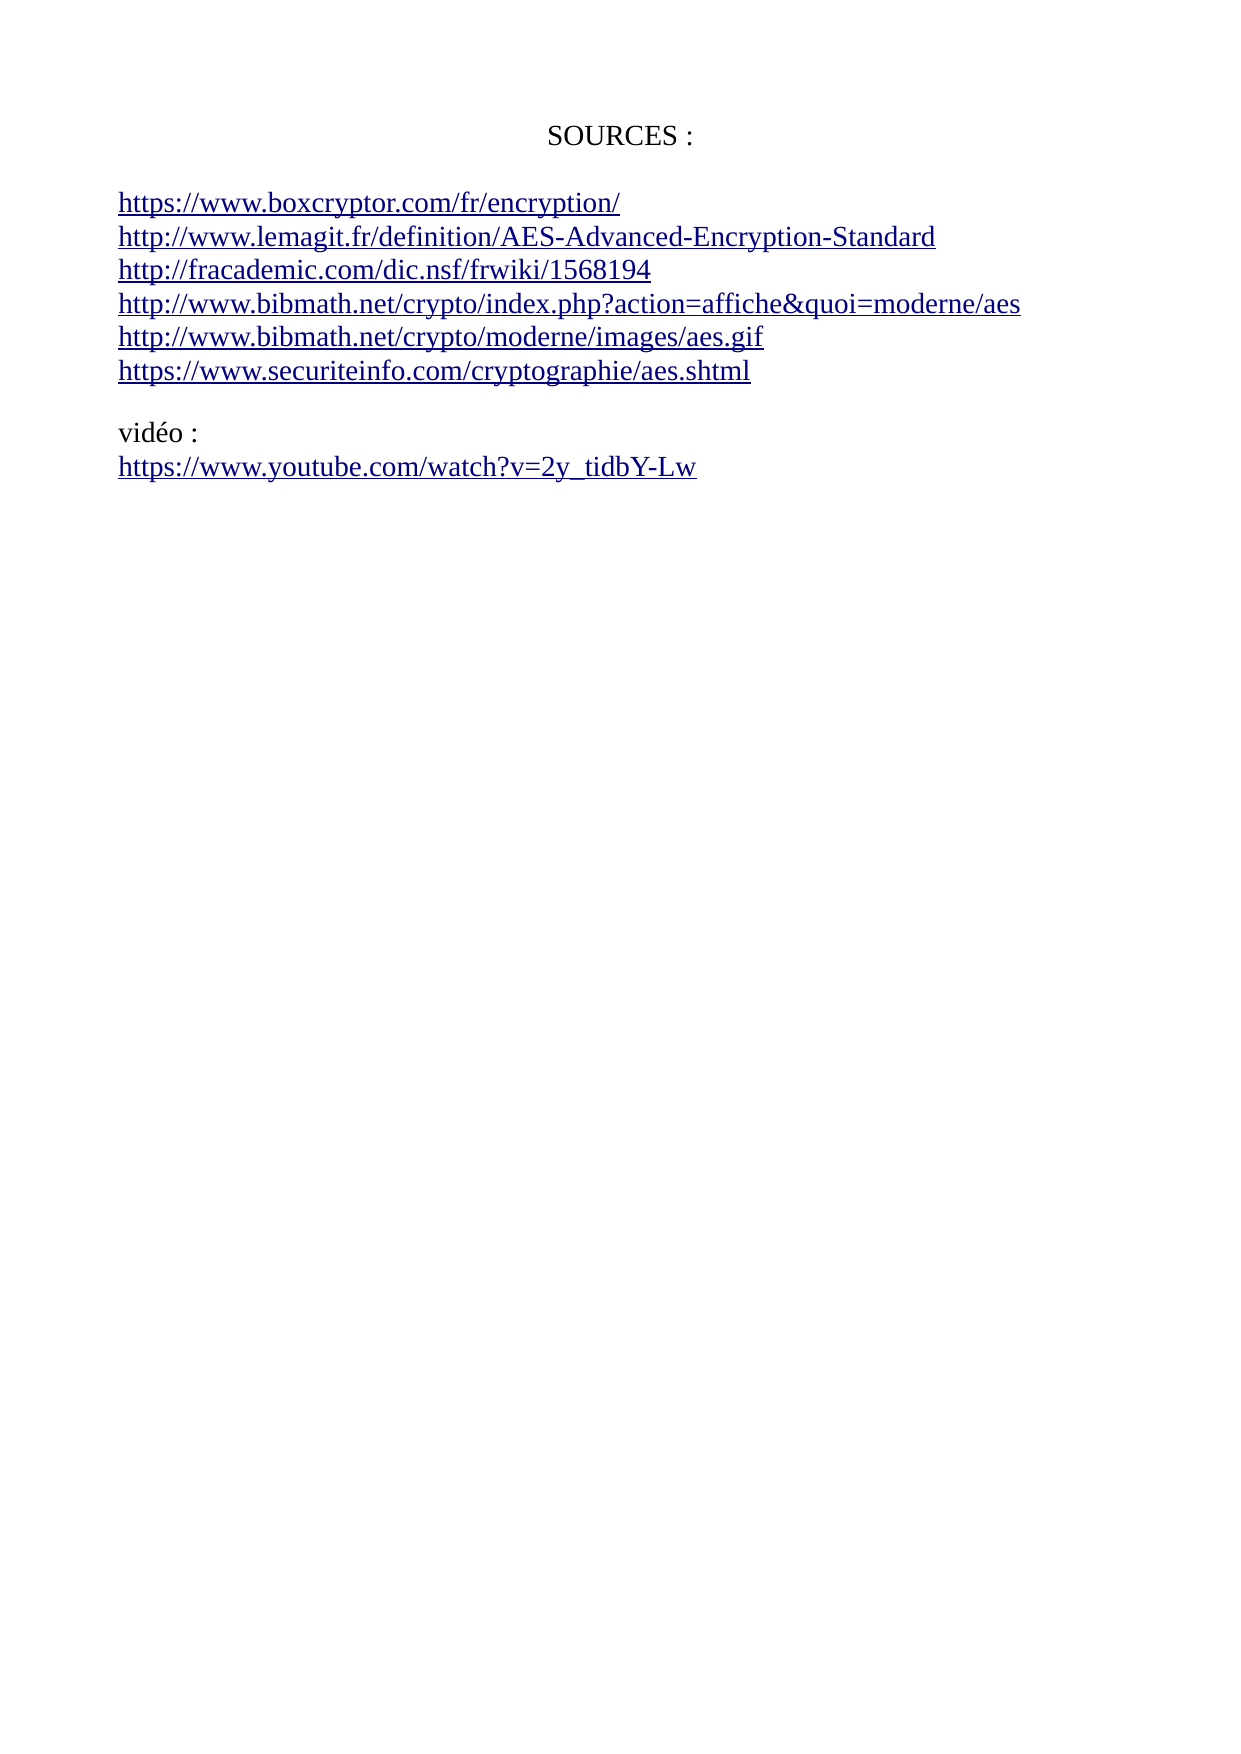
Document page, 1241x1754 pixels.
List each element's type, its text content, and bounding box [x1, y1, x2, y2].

text SOURCES : [118, 118, 1122, 152]
text http://www.bibmath.net/crypto/moderne/images/aes.gif [118, 319, 1122, 353]
text https://www.securiteinfo.com/cryptographie/aes.shtml [118, 353, 1122, 386]
text https://www.youtube.com/watch?v=2y_tidbY-Lw [118, 449, 1122, 482]
text http://fracademic.com/dic.nsf/frwiki/1568194 [118, 252, 1122, 286]
text http://www.bibmath.net/crypto/index.php?action=affiche&quoi=moderne/aes [118, 286, 1122, 319]
text http://www.lemagit.fr/definition/AES-Advanced-Encryption-Standard [118, 219, 1122, 252]
text vidéo : [118, 415, 1122, 449]
text https://www.boxcryptor.com/fr/encryption/ [118, 185, 1122, 219]
